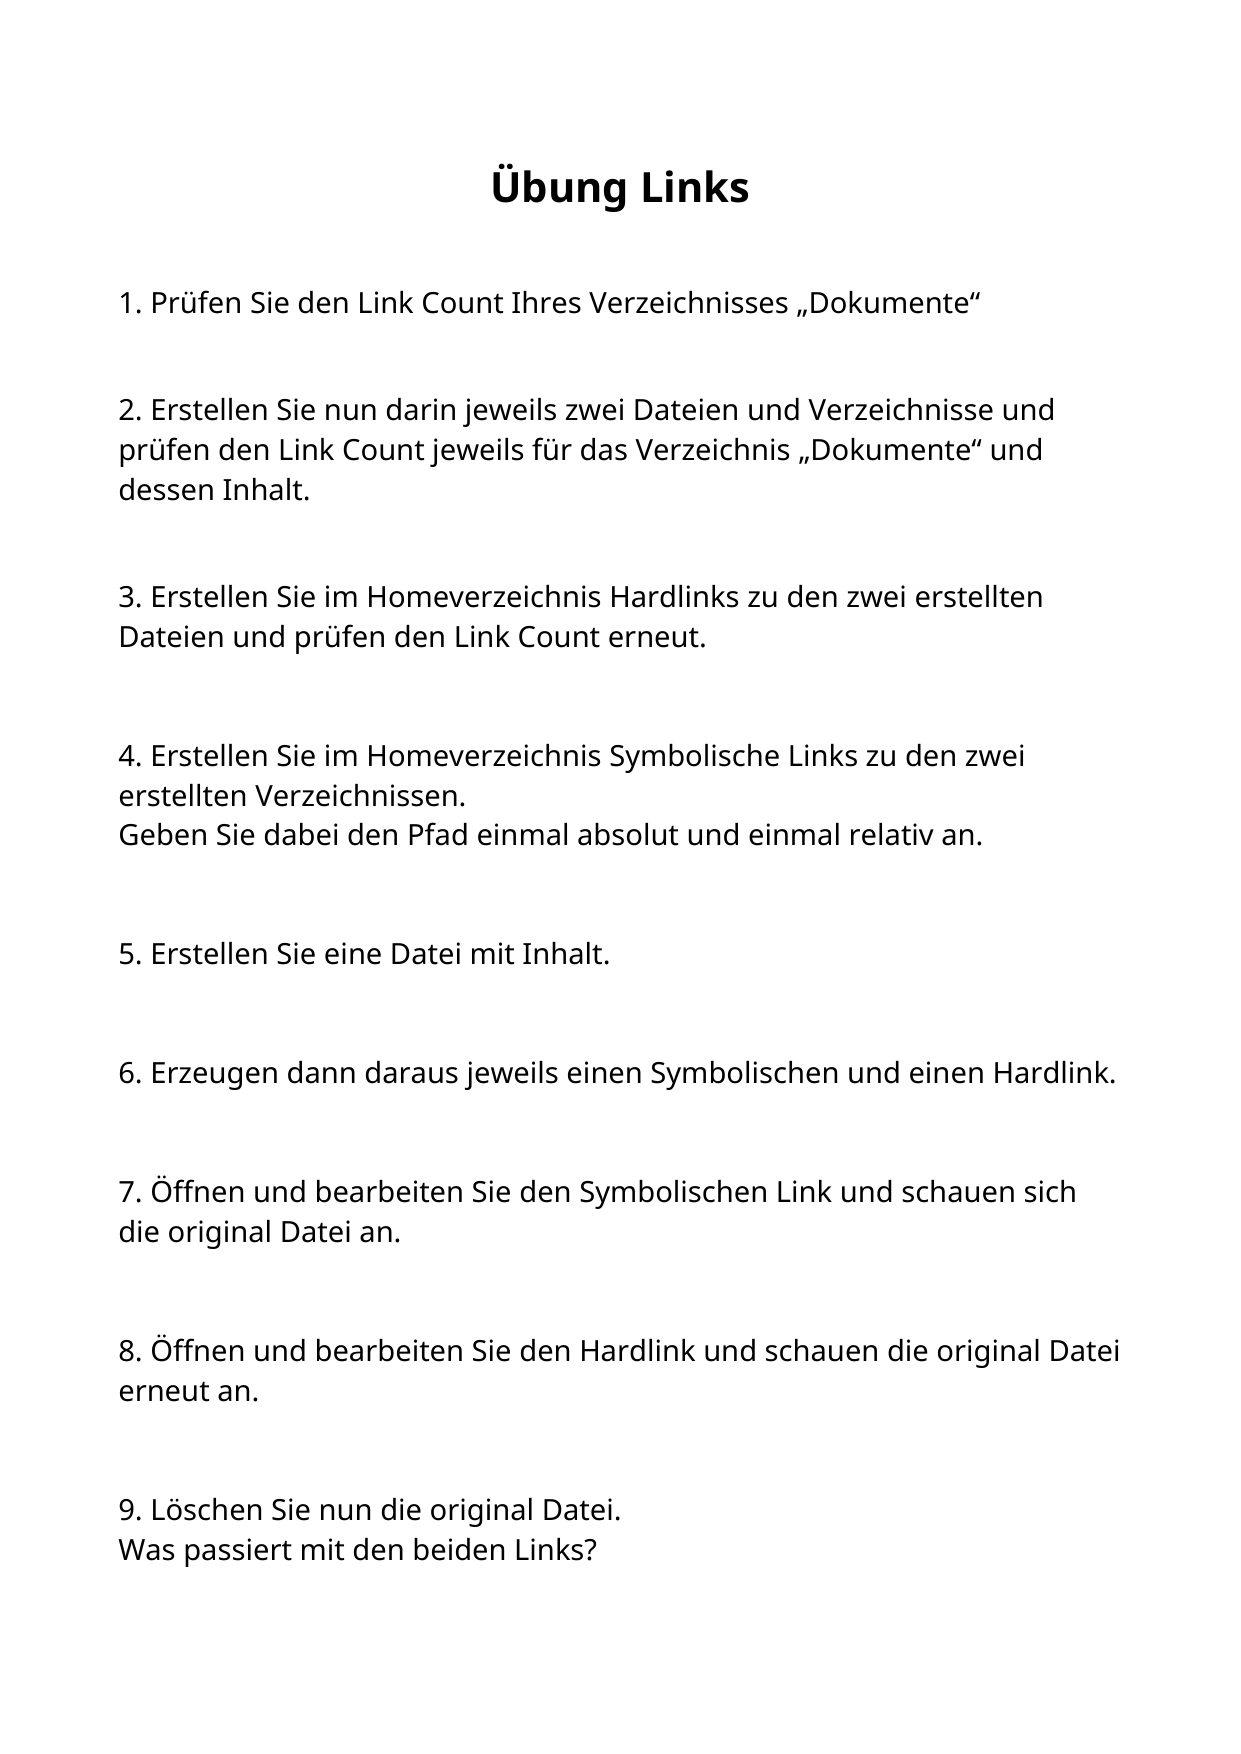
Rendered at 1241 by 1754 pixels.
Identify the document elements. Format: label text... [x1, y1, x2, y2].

text 2. Erstellen Sie nun darin jeweils zwei Dateien und Verzeichnisse und prüfen den Link Count jeweils für das Verzeichnis „Dokumente“ und dessen Inhalt. [118, 350, 1122, 576]
text 3. Erstellen Sie im Homeverzeichnis Hardlinks zu den zwei erstellten Dateien und prüfen den Link Count erneut. [118, 576, 1122, 735]
text 8. Öffnen und bearbeiten Sie den Hardlink und schauen die original Datei erneut an. [118, 1331, 1122, 1489]
text Übung Links [118, 118, 1122, 243]
text 9. Löschen Sie nun die original Datei. Was passiert mit den beiden Links? [118, 1489, 1122, 1569]
text 7. Öffnen und bearbeiten Sie den Symbolischen Link und schauen sich die original Datei an. [118, 1172, 1122, 1331]
text 4. Erstellen Sie im Homeverzeichnis Symbolische Links zu den zwei erstellten Verzeichnissen. [118, 735, 1122, 814]
text Geben Sie dabei den Pfad einmal absolut und einmal relativ an. [118, 814, 1122, 934]
text 1. Prüfen Sie den Link Count Ihres Verzeichnisses „Dokumente“ [118, 243, 1122, 322]
text 5. Erstellen Sie eine Datei mit Inhalt. 6. Erzeugen dann daraus jeweils einen Symbolischen und einen Hardlink. [118, 934, 1122, 1172]
